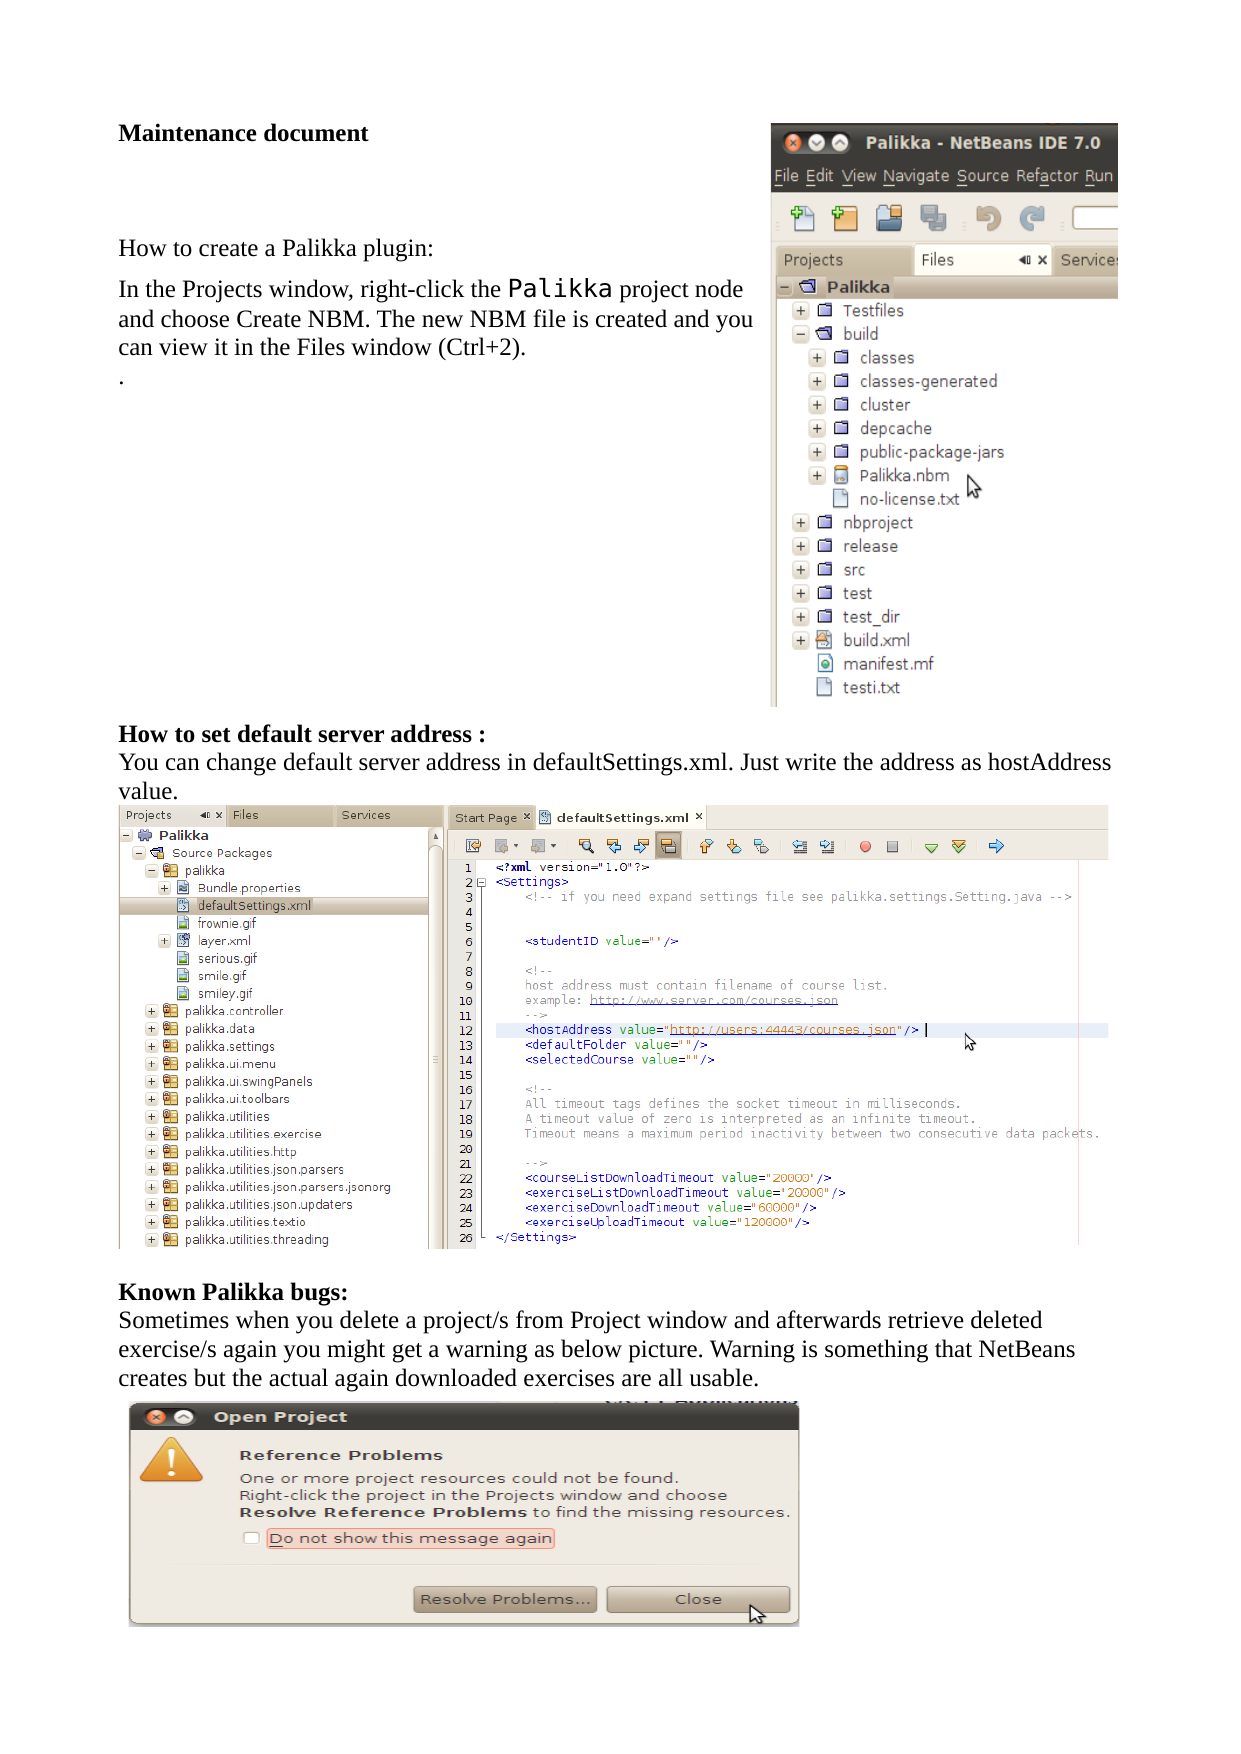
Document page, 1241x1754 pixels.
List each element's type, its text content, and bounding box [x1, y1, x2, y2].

text You can change default server address in defaultSettings.xml. Just write the address as hostAddress value. [118, 747, 1122, 805]
text How to set default server address : [118, 719, 1122, 747]
picture [770, 123, 1118, 707]
text Known Palikka bugs: [118, 1277, 1122, 1306]
picture [118, 805, 1109, 1249]
text In the Projects window, right-click the Palikka project node and choose Create NBM. The new NBM file is created and you can view it in the Files window (Ctrl+2). . [118, 274, 770, 390]
text Sometimes when you delete a project/s from Project window and afterwards retrieve deleted exercise/s again you might get a warning as below picture. Warning is something that NetBeans creates but the actual again downloaded exercises are all usable. [118, 1306, 1122, 1392]
picture [128, 1401, 800, 1627]
text How to create a Palikka plugin: [118, 233, 770, 262]
text Maintenance document [118, 118, 1122, 147]
